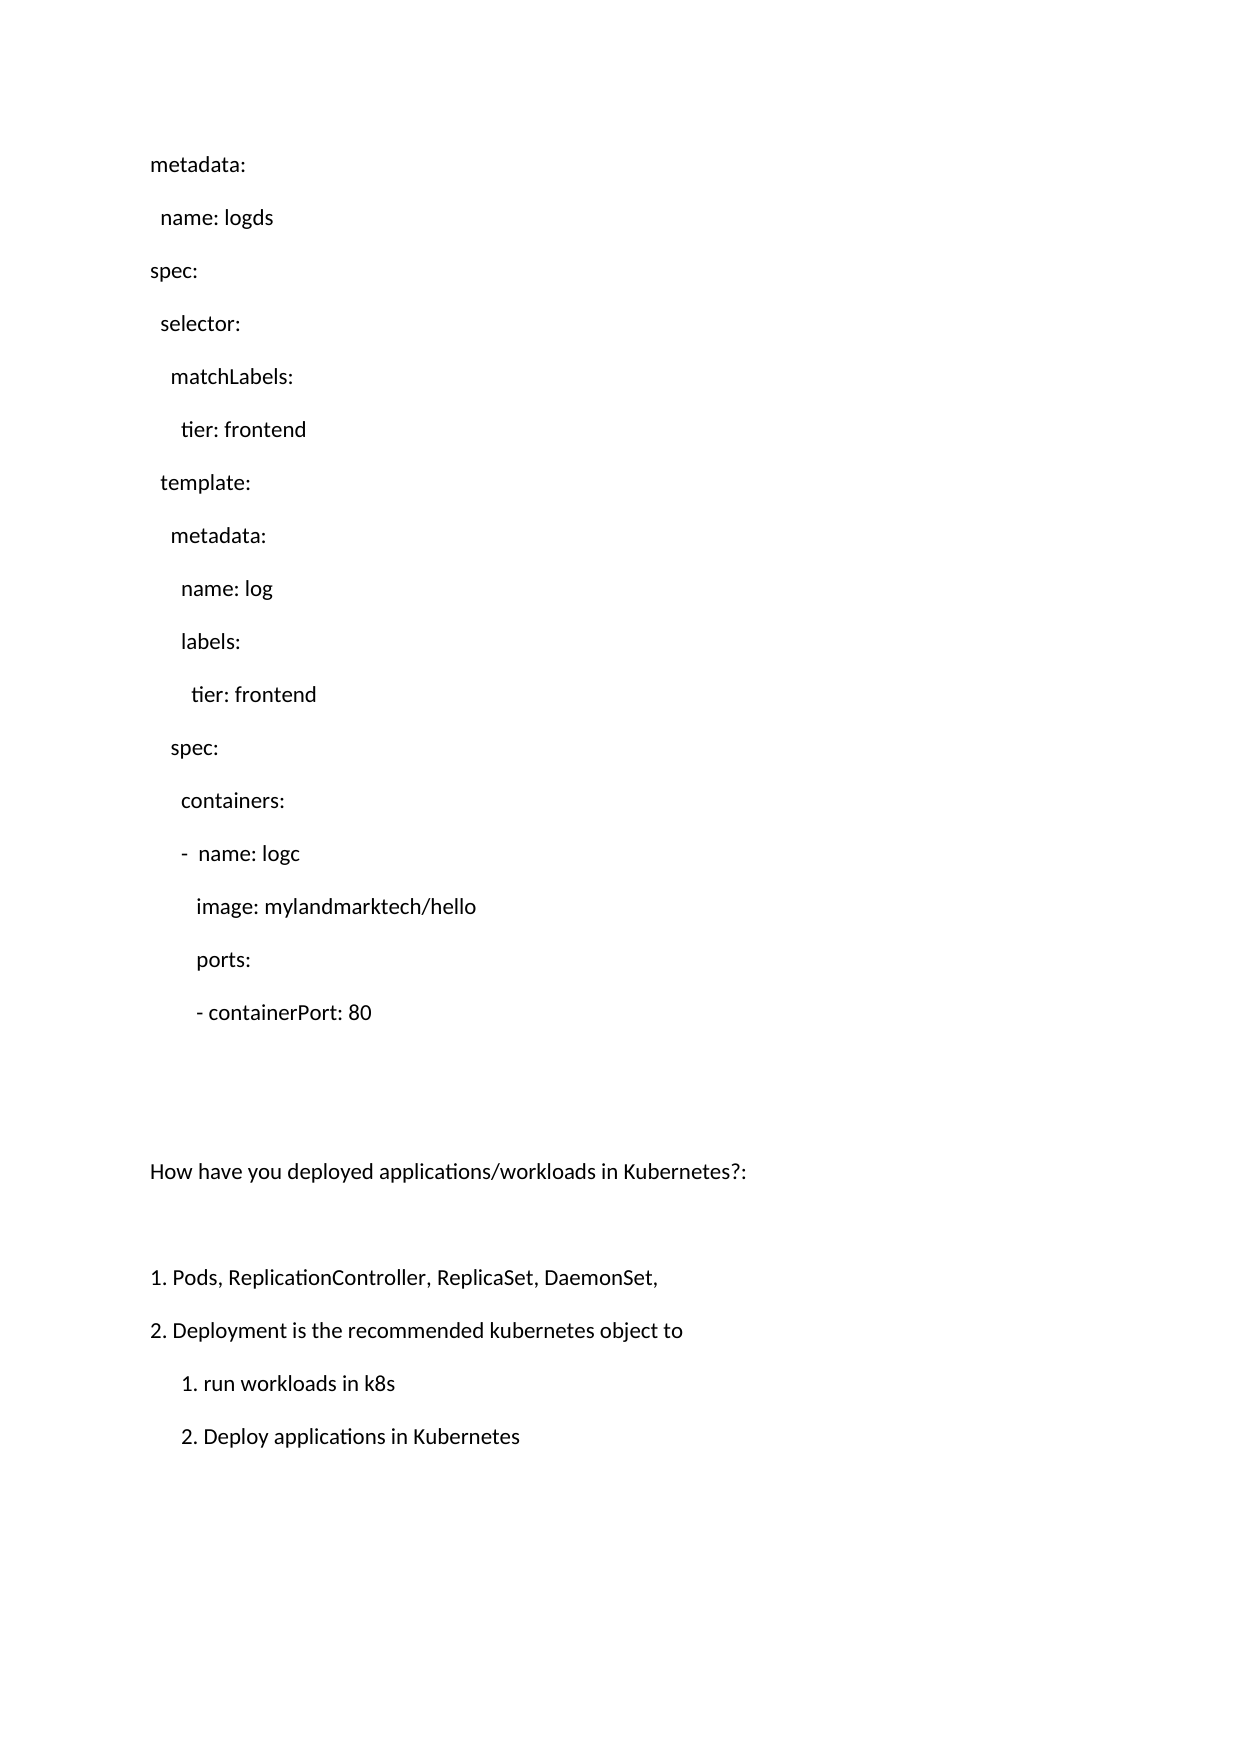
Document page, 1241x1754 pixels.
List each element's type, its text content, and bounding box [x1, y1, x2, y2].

text labels: [150, 627, 1090, 655]
text name: logds [150, 203, 1090, 231]
text 2. Deployment is the recommended kubernetes object to [150, 1316, 1090, 1344]
text ports: [150, 945, 1090, 973]
text metadata: [150, 150, 1090, 178]
text tier: frontend [150, 415, 1090, 443]
text containers: [150, 786, 1090, 814]
text 1. run workloads in k8s [150, 1369, 1090, 1397]
text tier: frontend [150, 680, 1090, 708]
text 2. Deploy applications in Kubernetes [150, 1422, 1090, 1451]
text - name: logc [150, 839, 1090, 867]
text metadata: [150, 521, 1090, 549]
text 1. Pods, ReplicationController, ReplicaSet, DaemonSet, [150, 1263, 1090, 1291]
text spec: [150, 256, 1090, 284]
text selector: [150, 309, 1090, 337]
text spec: [150, 733, 1090, 761]
text matchLabels: [150, 362, 1090, 390]
text image: mylandmarktech/hello [150, 892, 1090, 920]
text How have you deployed applications/workloads in Kubernetes?: [150, 1157, 1090, 1185]
text name: log [150, 574, 1090, 602]
text - containerPort: 80 [150, 998, 1090, 1026]
text template: [150, 468, 1090, 496]
